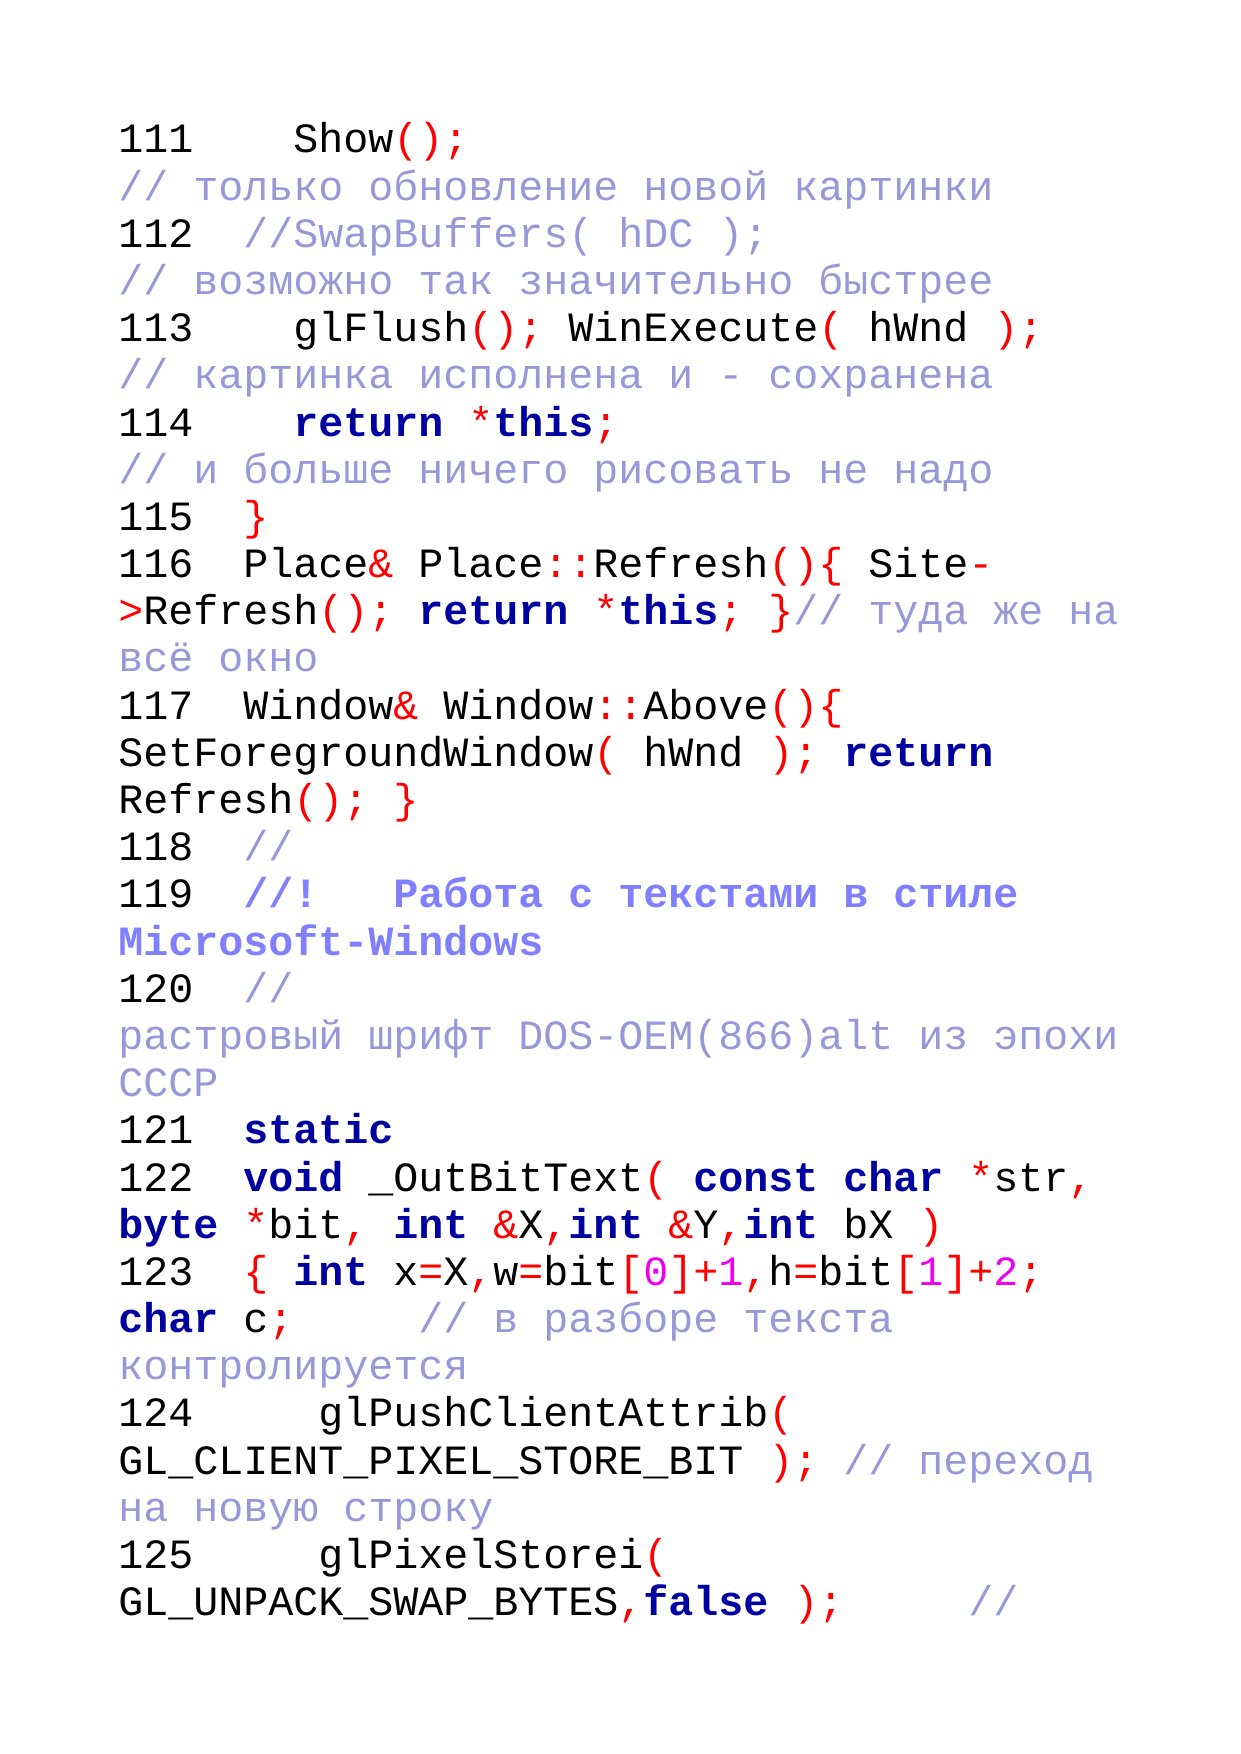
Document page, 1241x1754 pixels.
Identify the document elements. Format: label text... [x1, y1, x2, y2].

subtitle 113 glFlush(); WinExecute( hWnd ); // картинка исполнена и - сохранена [118, 307, 1122, 401]
subtitle 121 static [118, 1109, 1122, 1156]
subtitle 117 Window& Window::Above(){ SetForegroundWindow( hWnd ); return Refresh(); } [393, 684, 443, 732]
subtitle 117 Window& Window::Above(){ SetForegroundWindow( hWnd ); return Refresh(); } [118, 684, 243, 732]
subtitle 117 Window& Window::Above(){ SetForegroundWindow( hWnd ); return Refresh(); } [293, 684, 1122, 826]
subtitle 118 // [118, 826, 1122, 873]
subtitle 123 { int x=X,w=bit[0]+1,h=bit[1]+2; char c; // в разборе текста контролируется [118, 1251, 1122, 1392]
subtitle 125 glPixelStorei( GL_UNPACK_SWAP_BYTES,false ); // Step through the string, [618, 1534, 1122, 1628]
subtitle 116 Place& Place::Refresh(){ Site->Refresh(); return *this; }// туда же на всё окно [118, 543, 1122, 684]
subtitle 114 return *this; // и больше ничего рисовать не надо [118, 401, 1122, 496]
subtitle 111 Show(); // только обновление новой картинки [118, 118, 1122, 212]
subtitle 115 } [118, 496, 1122, 543]
subtitle 119 //! Работа с текстами в стиле Microsoft-Windows [118, 873, 1122, 967]
subtitle 125 glPixelStorei( GL_UNPACK_SWAP_BYTES,false ); // Step through the string, [118, 1534, 318, 1581]
subtitle 124 glPushClientAttrib( GL_CLIENT_PIXEL_STORE_BIT ); // переход на новую строку [118, 1392, 1122, 1534]
subtitle 112 //SwapBuffers( hDC ); // возможно так значительно быстрее [118, 212, 1122, 307]
subtitle 122 void _OutBitText( const char *str, byte *bit, int &X,int &Y,int bX ) [118, 1156, 1122, 1251]
subtitle 120 // растровый шрифт DOS-OEM(866)alt из эпохи CCCP [118, 967, 1122, 1109]
